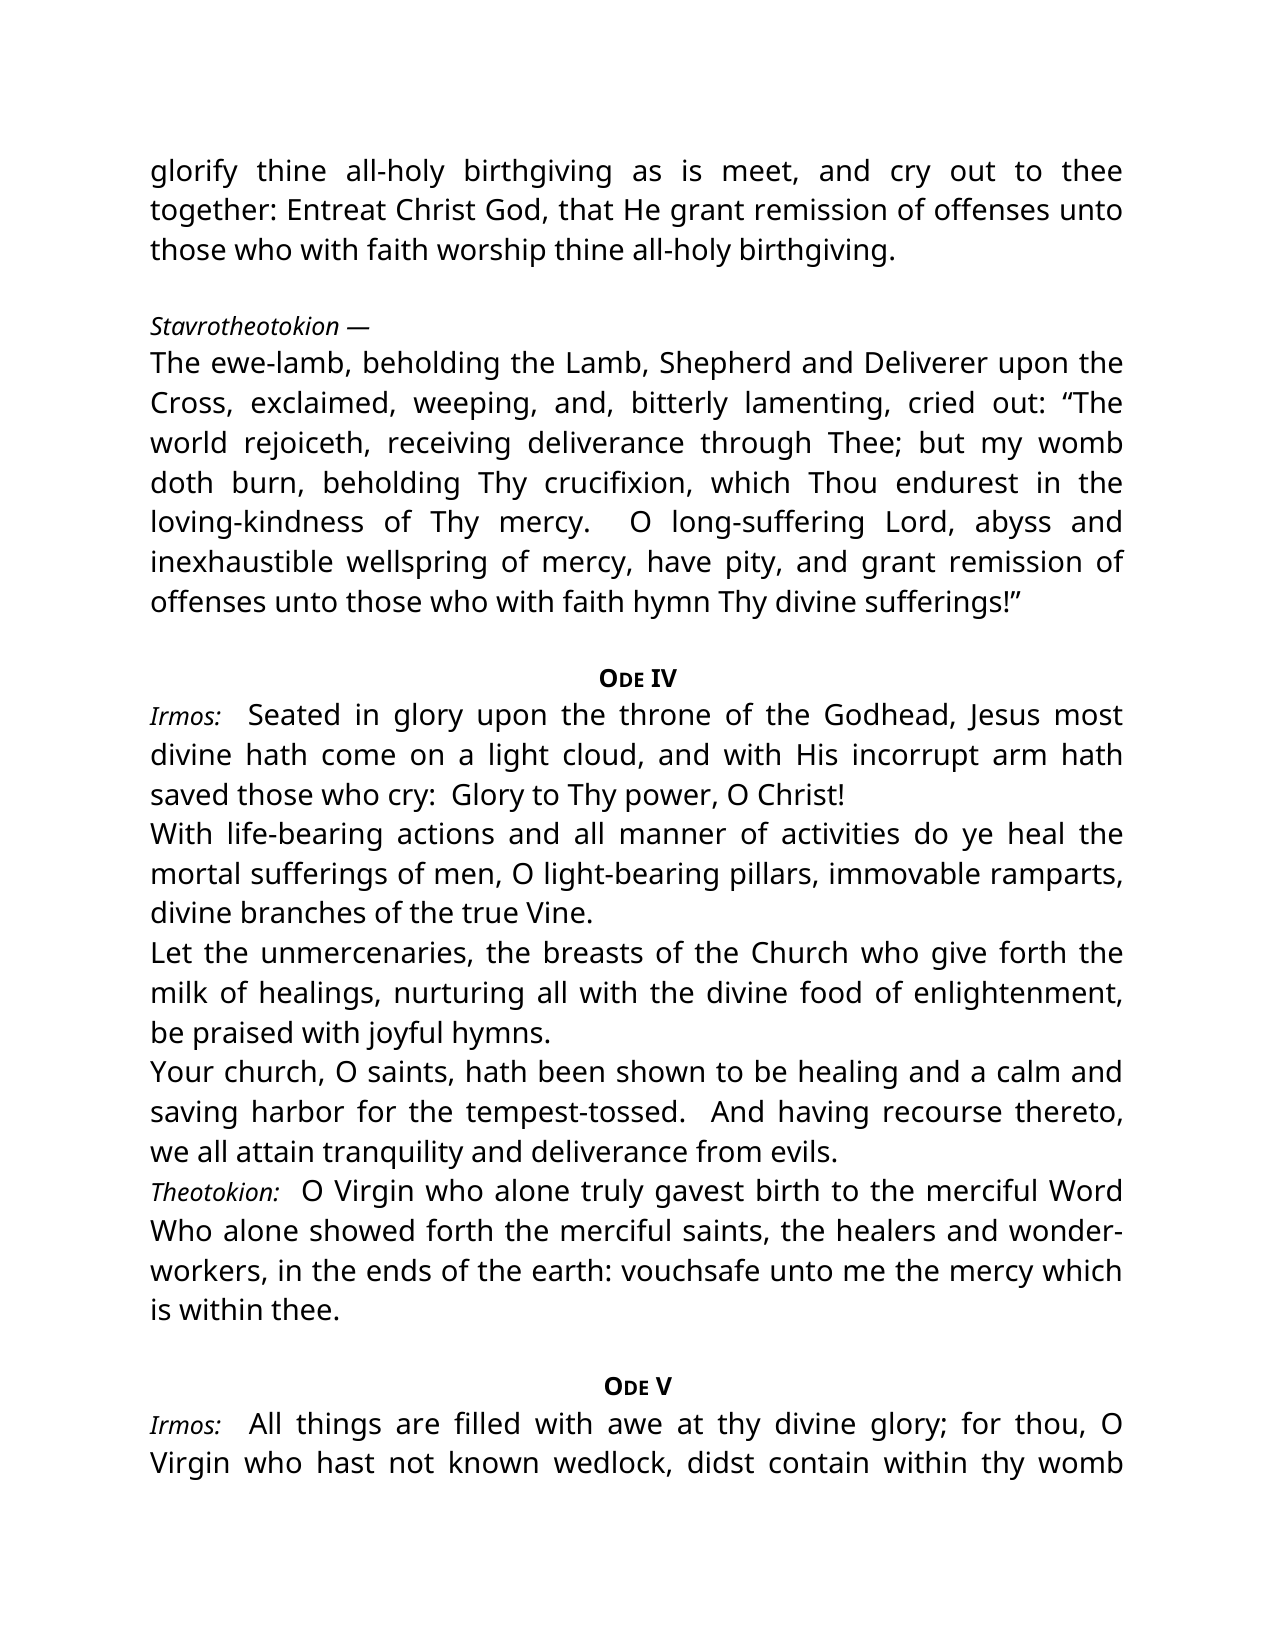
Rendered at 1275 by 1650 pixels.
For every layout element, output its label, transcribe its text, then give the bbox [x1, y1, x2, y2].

subtitle Ode IV [150, 660, 1125, 694]
text Irmos: Seated in glory upon the throne of the Godhead, Jesus most divine hath come on a light cloud, and with His incorrupt arm hath saved those who cry: Glory to Thy power, O Christ! [150, 694, 1125, 813]
text Stavrotheotokion — [150, 309, 1125, 343]
text Irmos: All things are filled with awe at thy divine glory; for thou, O Virgin who hast not known wedlock, didst contain within thy womb [150, 1403, 1125, 1482]
text glorify thine all-holy birthgiving as is meet, and cry out to thee together: Entreat Christ God, that He grant remission of offenses unto those who with faith worship thine all-holy birthgiving. [150, 150, 1125, 269]
subtitle Ode V [150, 1369, 1125, 1403]
text The ewe-lamb, beholding the Lamb, Shepherd and Deliverer upon the Cross, exclaimed, weeping, and, bitterly lamenting, cried out: “The world rejoiceth, receiving deliverance through Thee; but my womb doth burn, beholding Thy crucifixion, which Thou endurest in the loving-kindness of Thy mercy. O long-suffering Lord, abyss and inexhaustible wellspring of mercy, have pity, and grant remission of offenses unto those who with faith hymn Thy divine sufferings!” [150, 343, 1125, 621]
text With life-bearing actions and all manner of activities do ye heal the mortal sufferings of men, O light-bearing pillars, immovable ramparts, divine branches of the true Vine. [150, 813, 1125, 932]
text Your church, O saints, hath been shown to be healing and a calm and saving harbor for the tempest-tossed. And having recourse thereto, we all attain tranquility and deliverance from evils. [150, 1052, 1125, 1171]
text Let the unmercenaries, the breasts of the Church who give forth the milk of healings, nurturing all with the divine food of enlightenment, be praised with joyful hymns. [150, 932, 1125, 1052]
text Theotokion: O Virgin who alone truly gavest birth to the merciful Word Who alone showed forth the merciful saints, the healers and wonder-workers, in the ends of the earth: vouchsafe unto me the mercy which is within thee. [150, 1171, 1125, 1329]
